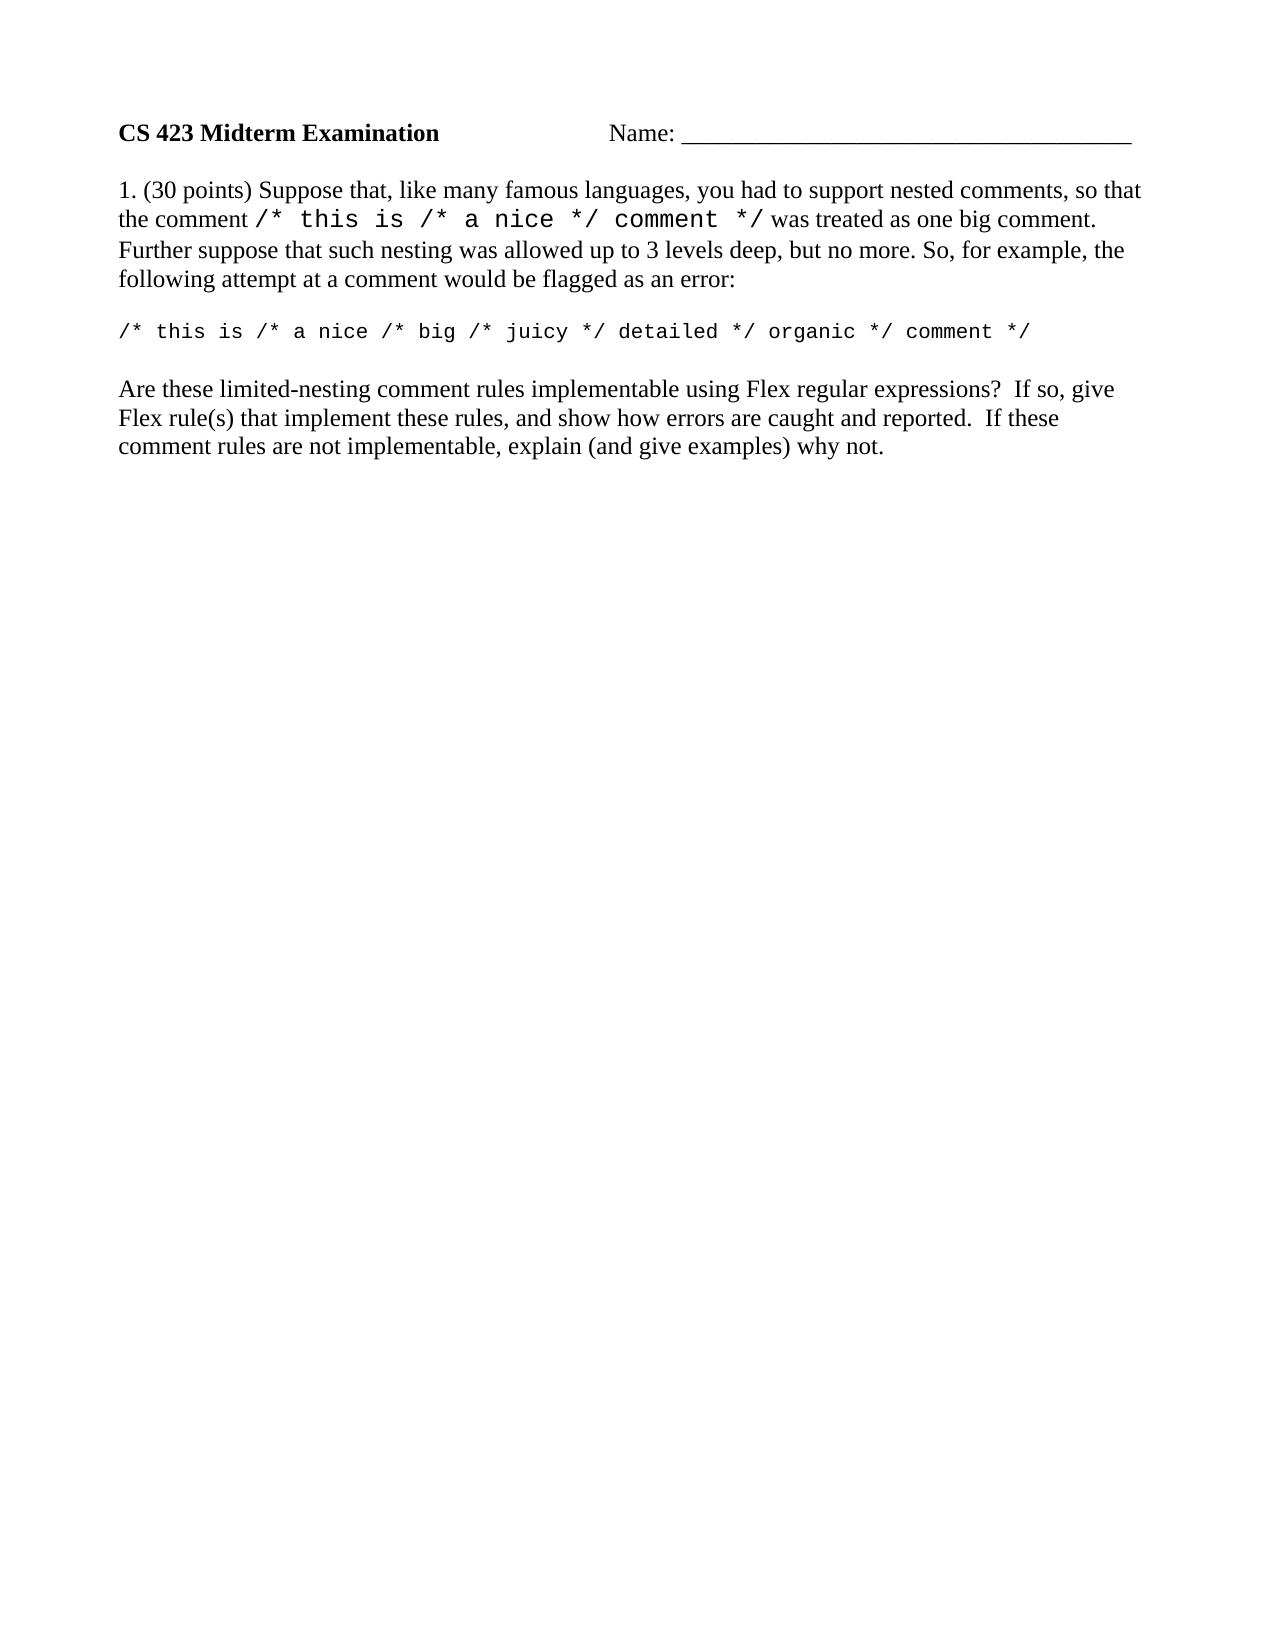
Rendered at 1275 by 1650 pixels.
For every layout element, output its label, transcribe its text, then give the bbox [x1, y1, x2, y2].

text CS 423 Midterm Examination Name: ____________________________________ [118, 118, 1157, 147]
text 1. (30 points) Suppose that, like many famous languages, you had to support nested comments, so that the comment /* this is /* a nice */ comment */ was treated as one big comment. Further suppose that such nesting was allowed up to 3 levels deep, but no more. So, for example, the following attempt at a comment would be flagged as an error: [118, 176, 1157, 293]
text Are these limited-nesting comment rules implementable using Flex regular expressions? If so, give Flex rule(s) that implement these rules, and show how errors are caught and reported. If these comment rules are not implementable, explain (and give examples) why not. [118, 374, 1157, 460]
text /* this is /* a nice /* big /* juicy */ detailed */ organic */ comment */ [118, 321, 1157, 345]
